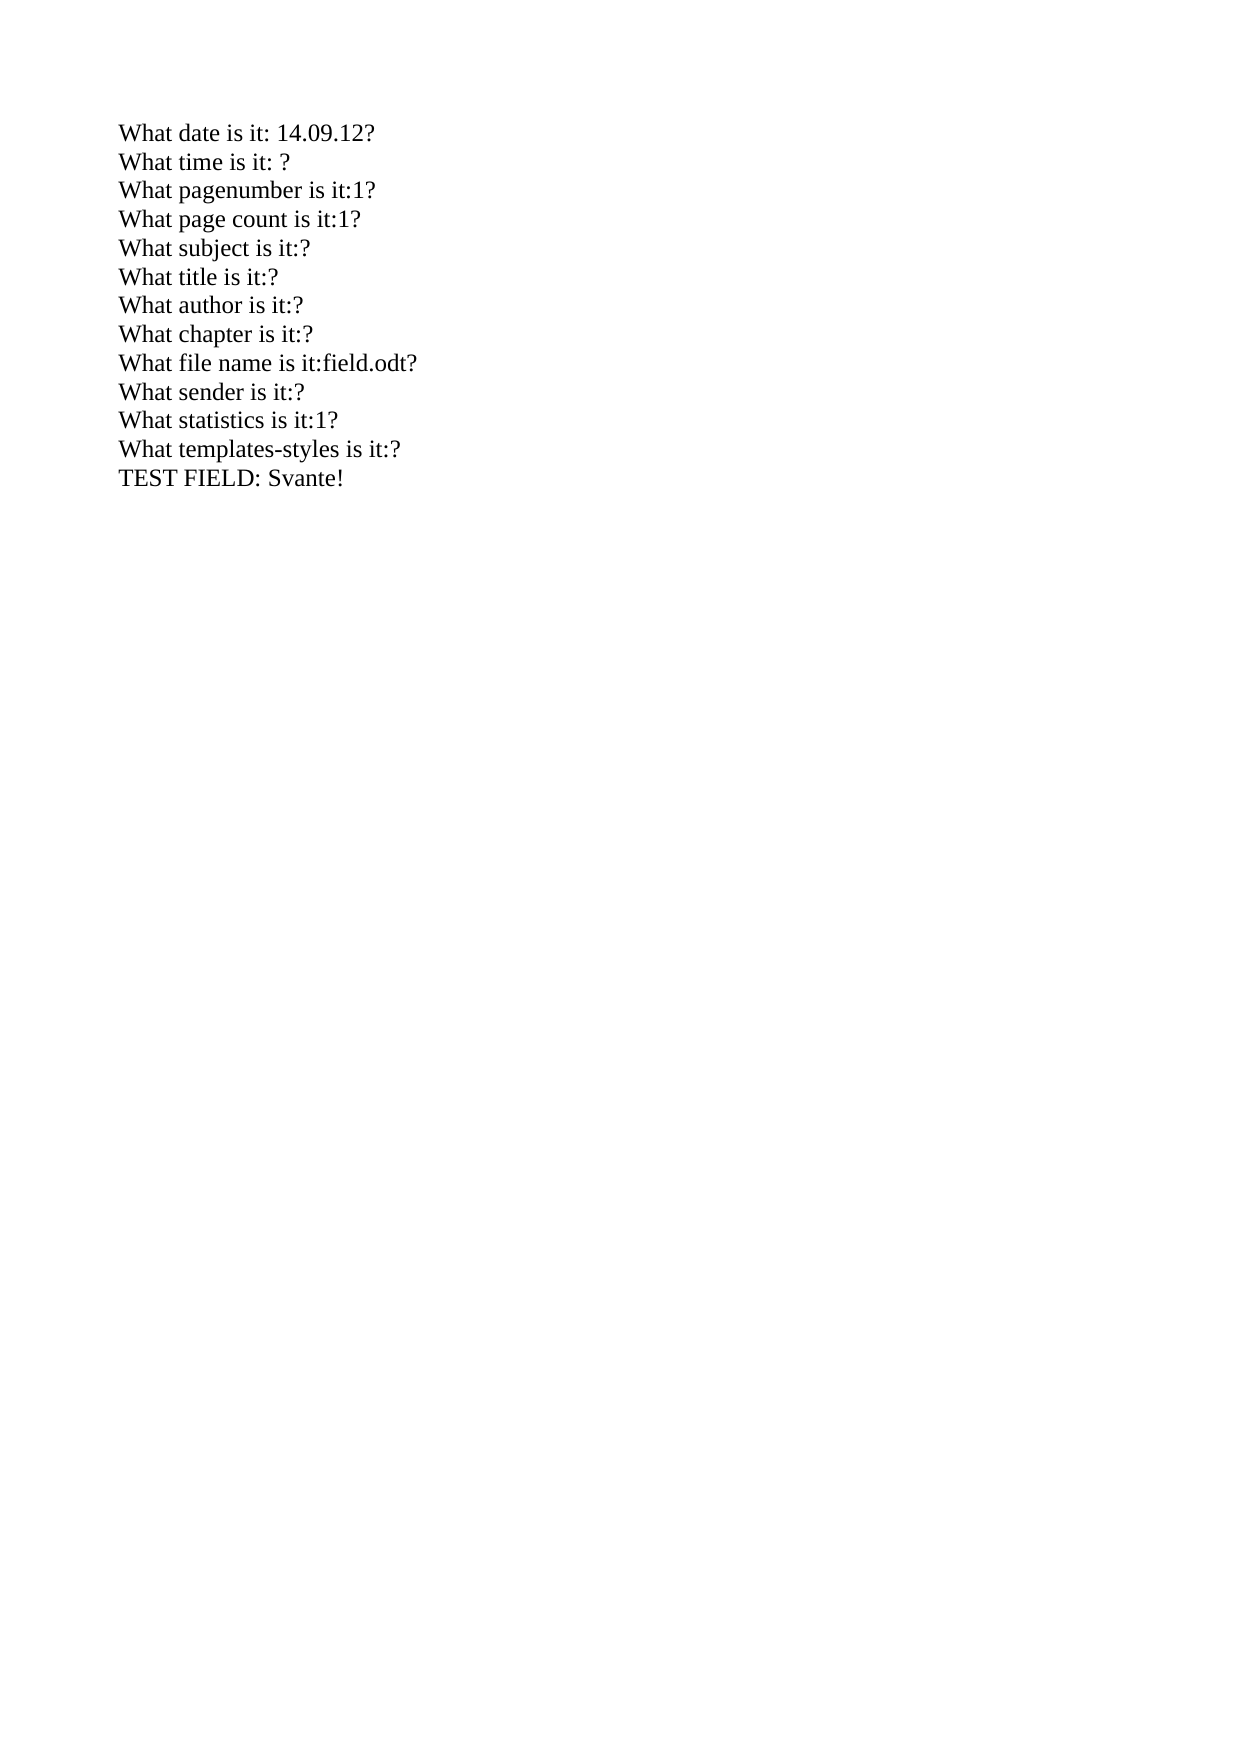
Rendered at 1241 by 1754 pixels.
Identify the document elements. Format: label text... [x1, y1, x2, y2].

text What chapter is it:? [118, 319, 1122, 348]
text TEST FIELD: Svante! [118, 463, 1122, 492]
text What title is it:? [118, 262, 1122, 291]
text What subject is it:? [118, 233, 1122, 262]
text What page count is it:1? [118, 204, 1122, 233]
text What sender is it:? [118, 377, 1122, 406]
text What templates-styles is it:? [118, 434, 1122, 463]
text What time is it: ? [118, 147, 1122, 176]
text What date is it: 14.09.12? [118, 118, 1122, 147]
text What statistics is it:1? [118, 406, 1122, 434]
text What file name is it:field.odt? [118, 348, 1122, 377]
text What pagenumber is it:1? [118, 176, 1122, 204]
text What author is it:? [118, 291, 1122, 319]
